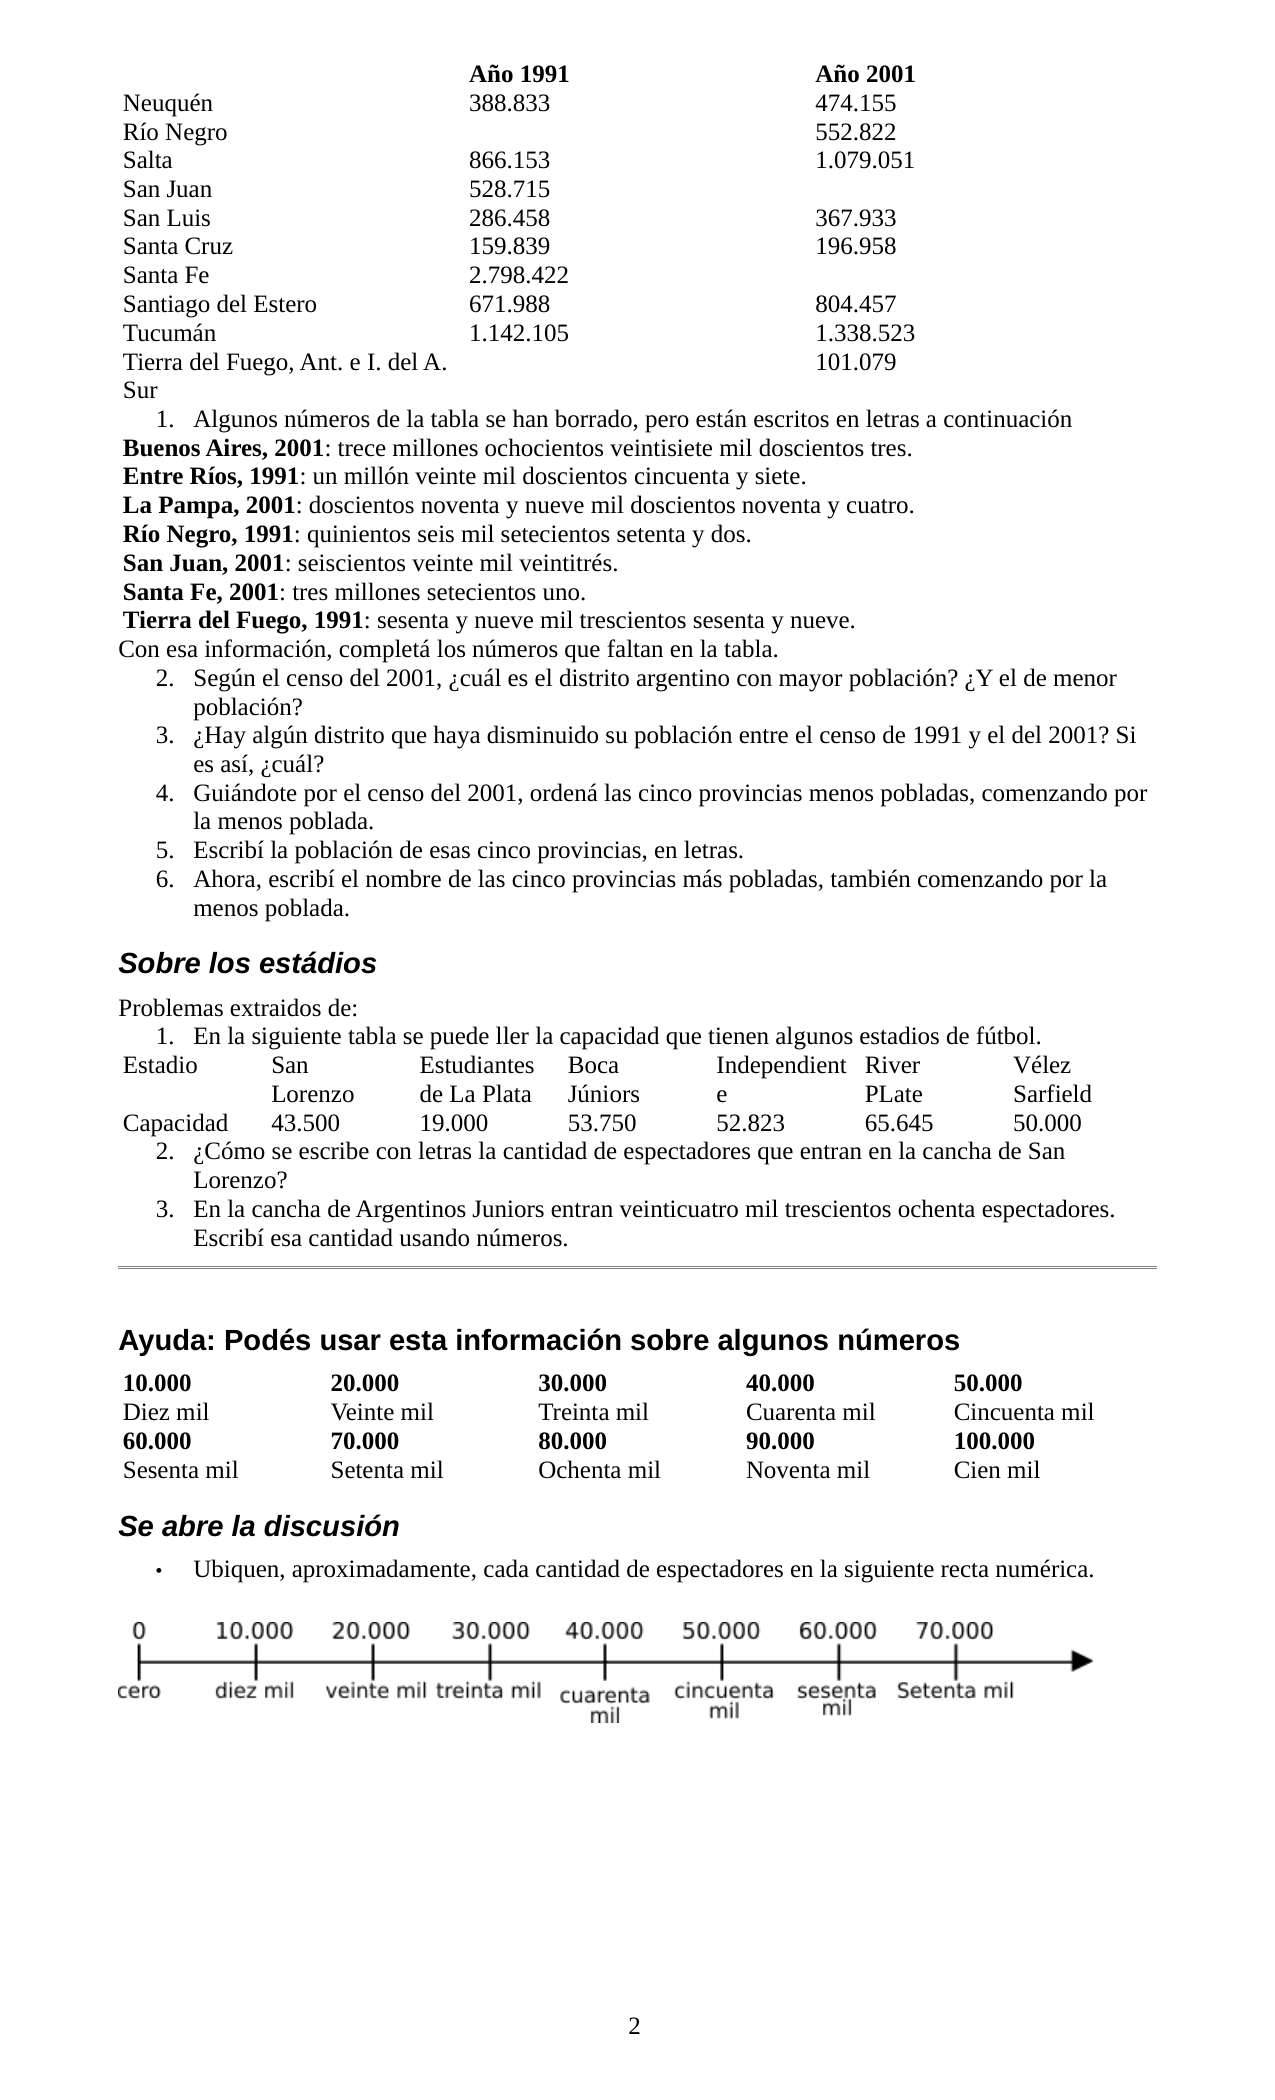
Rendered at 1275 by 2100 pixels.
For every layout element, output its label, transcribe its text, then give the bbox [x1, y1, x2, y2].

picture [118, 1622, 1094, 1723]
table_cell Treinta mil [534, 1397, 741, 1426]
table_header River PLate [860, 1050, 1008, 1108]
table_header Estudiantes de La Plata [415, 1050, 563, 1108]
table_header 20.000 [326, 1369, 533, 1397]
table_header Vélez Sarfield [1009, 1050, 1157, 1108]
table_header 10.000 [118, 1369, 326, 1397]
table_cell Río Negro [118, 117, 464, 145]
table_cell Santa Fe, 2001: tres millones setecientos uno. [118, 577, 1157, 605]
list En la siguiente tabla se puede ller la capacidad que tienen algunos estadios de fútbol. [156, 1021, 1157, 1050]
table_cell 53.750 [563, 1108, 712, 1136]
table_cell Salta [118, 145, 464, 174]
text Con esa información, completá los números que faltan en la tabla. [118, 634, 1157, 663]
table_header Independiente [712, 1050, 860, 1108]
list Según el censo del 2001, ¿cuál es el distrito argentino con mayor población? ¿Y el de menor población? [156, 663, 1157, 720]
table_cell 1.142.105 [464, 318, 811, 347]
list Escribí la población de esas cinco provincias, en letras. [156, 835, 1157, 864]
table_cell 671.988 [464, 289, 811, 318]
list Algunos números de la tabla se han borrado, pero están escritos en letras a continuación [156, 404, 1157, 433]
table_cell 159.839 [464, 232, 811, 260]
table_header 90.000 [741, 1426, 949, 1455]
table_cell 474.155 [811, 88, 1157, 117]
table_cell Tierra del Fuego, 1991: sesenta y nueve mil trescientos sesenta y nueve. [118, 605, 1157, 634]
table_header San Lorenzo [266, 1050, 415, 1108]
list Guiándote por el censo del 2001, ordená las cinco provincias menos pobladas, comenzando por la menos poblada. [156, 778, 1157, 835]
table_cell Cien mil [949, 1455, 1157, 1483]
table_header Buenos Aires, 2001: trece millones ochocientos veintisiete mil doscientos tres. [118, 433, 1157, 462]
table_header Año 2001 [811, 59, 1157, 88]
table_cell Tucumán [118, 318, 464, 347]
table_header 80.000 [534, 1426, 741, 1455]
table_cell [811, 260, 1157, 289]
table_cell Neuquén [118, 88, 464, 117]
table_cell 866.153 [464, 145, 811, 174]
table_cell 528.715 [464, 174, 811, 203]
table_cell 101.079 [811, 347, 1157, 404]
table_cell Setenta mil [326, 1455, 533, 1483]
table_cell 552.822 [811, 117, 1157, 145]
table_cell Río Negro, 1991: quinientos seis mil setecientos setenta y dos. [118, 519, 1157, 548]
subtitle Ayuda: Podés usar esta información sobre algunos números [118, 1322, 1157, 1356]
table_cell 52.823 [712, 1108, 860, 1136]
table_header 100.000 [949, 1426, 1157, 1455]
table_cell 65.645 [860, 1108, 1008, 1136]
table_cell 367.933 [811, 203, 1157, 232]
text Problemas extraidos de: [118, 993, 1157, 1021]
table_cell Santa Fe [118, 260, 464, 289]
table_cell Entre Ríos, 1991: un millón veinte mil doscientos cincuenta y siete. [118, 462, 1157, 490]
table_cell San Juan, 2001: seiscientos veinte mil veintitrés. [118, 548, 1157, 577]
list Ahora, escribí el nombre de las cinco provincias más pobladas, también comenzando por la menos poblada. [156, 864, 1157, 922]
table_cell 19.000 [415, 1108, 563, 1136]
table_header Boca Júniors [563, 1050, 712, 1108]
table_cell Tierra del Fuego, Ant. e I. del A. Sur [118, 347, 464, 404]
table_cell La Pampa, 2001: doscientos noventa y nueve mil doscientos noventa y cuatro. [118, 490, 1157, 519]
list En la cancha de Argentinos Juniors entran veinticuatro mil trescientos ochenta espectadores. Escribí esa cantidad usando números. [156, 1194, 1157, 1251]
table_cell [464, 347, 811, 404]
table_header 40.000 [741, 1369, 949, 1397]
list ¿Cómo se escribe con letras la cantidad de espectadores que entran en la cancha de San Lorenzo? [156, 1136, 1157, 1194]
table_cell Santiago del Estero [118, 289, 464, 318]
table_header 50.000 [949, 1369, 1157, 1397]
table_cell 50.000 [1009, 1108, 1157, 1136]
subtitle Se abre la discusión [118, 1508, 1157, 1542]
list Ubiquen, aproximadamente, cada cantidad de espectadores en la siguiente recta numérica. [156, 1554, 1157, 1583]
table_cell Veinte mil [326, 1397, 533, 1426]
table_cell Santa Cruz [118, 232, 464, 260]
table_cell San Luis [118, 203, 464, 232]
table_header Estadio [118, 1050, 266, 1108]
table_cell 196.958 [811, 232, 1157, 260]
table_cell 43.500 [266, 1108, 415, 1136]
table_cell [811, 174, 1157, 203]
table_cell 1.338.523 [811, 318, 1157, 347]
table_header 70.000 [326, 1426, 533, 1455]
table_header Año 1991 [464, 59, 811, 88]
table_cell Noventa mil [741, 1455, 949, 1483]
table_header [118, 59, 464, 88]
list ¿Hay algún distrito que haya disminuido su población entre el censo de 1991 y el del 2001? Si es así, ¿cuál? [156, 720, 1157, 778]
table_cell Diez mil [118, 1397, 326, 1426]
table_cell Sesenta mil [118, 1455, 326, 1483]
table_cell Cuarenta mil [741, 1397, 949, 1426]
table_header 30.000 [534, 1369, 741, 1397]
table_cell [464, 117, 811, 145]
table_cell Cincuenta mil [949, 1397, 1157, 1426]
table_cell 2.798.422 [464, 260, 811, 289]
table_cell 388.833 [464, 88, 811, 117]
table_cell 286.458 [464, 203, 811, 232]
table_cell 1.079.051 [811, 145, 1157, 174]
subtitle Sobre los estádios [118, 947, 1157, 980]
table_cell San Juan [118, 174, 464, 203]
table_header 60.000 [118, 1426, 326, 1455]
table_cell Ochenta mil [534, 1455, 741, 1483]
table_cell Capacidad [118, 1108, 266, 1136]
table_cell 804.457 [811, 289, 1157, 318]
